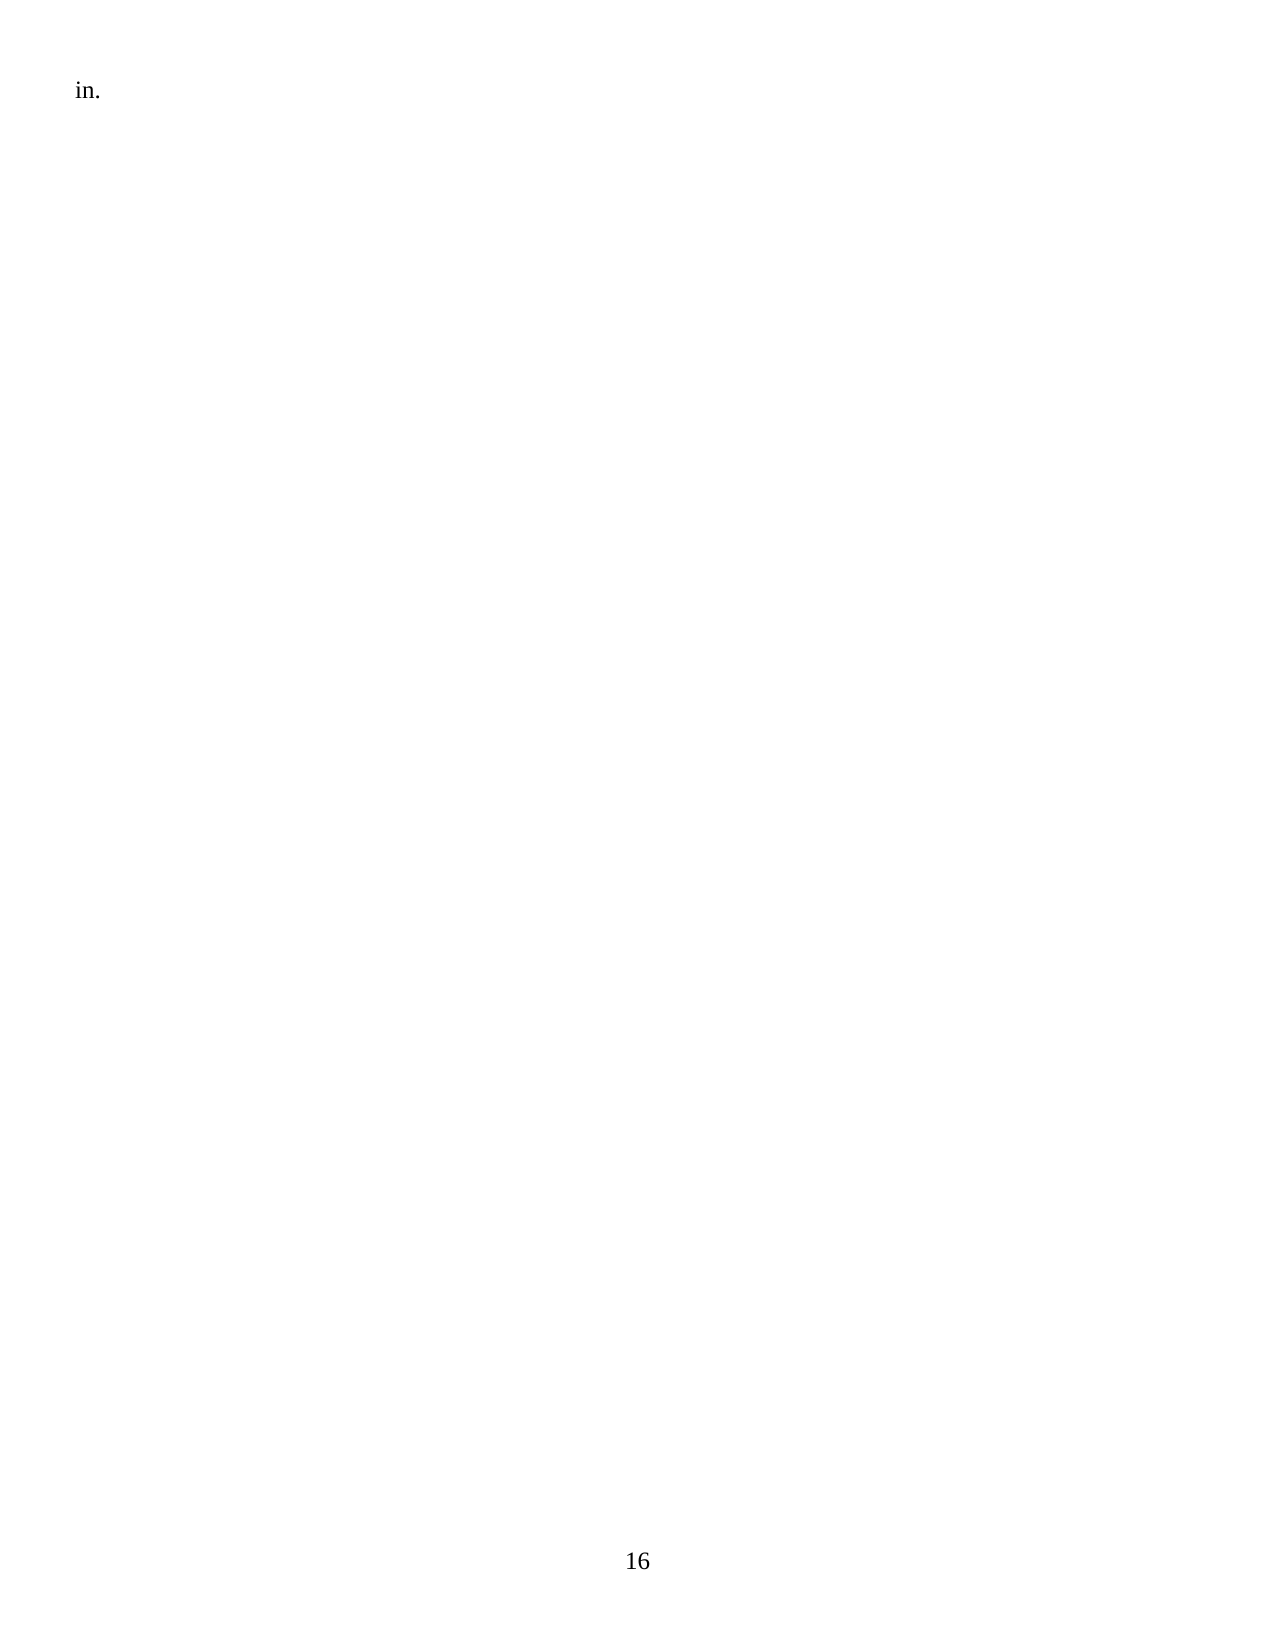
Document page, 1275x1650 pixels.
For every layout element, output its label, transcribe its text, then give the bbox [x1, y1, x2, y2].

text in. [75, 75, 1200, 104]
